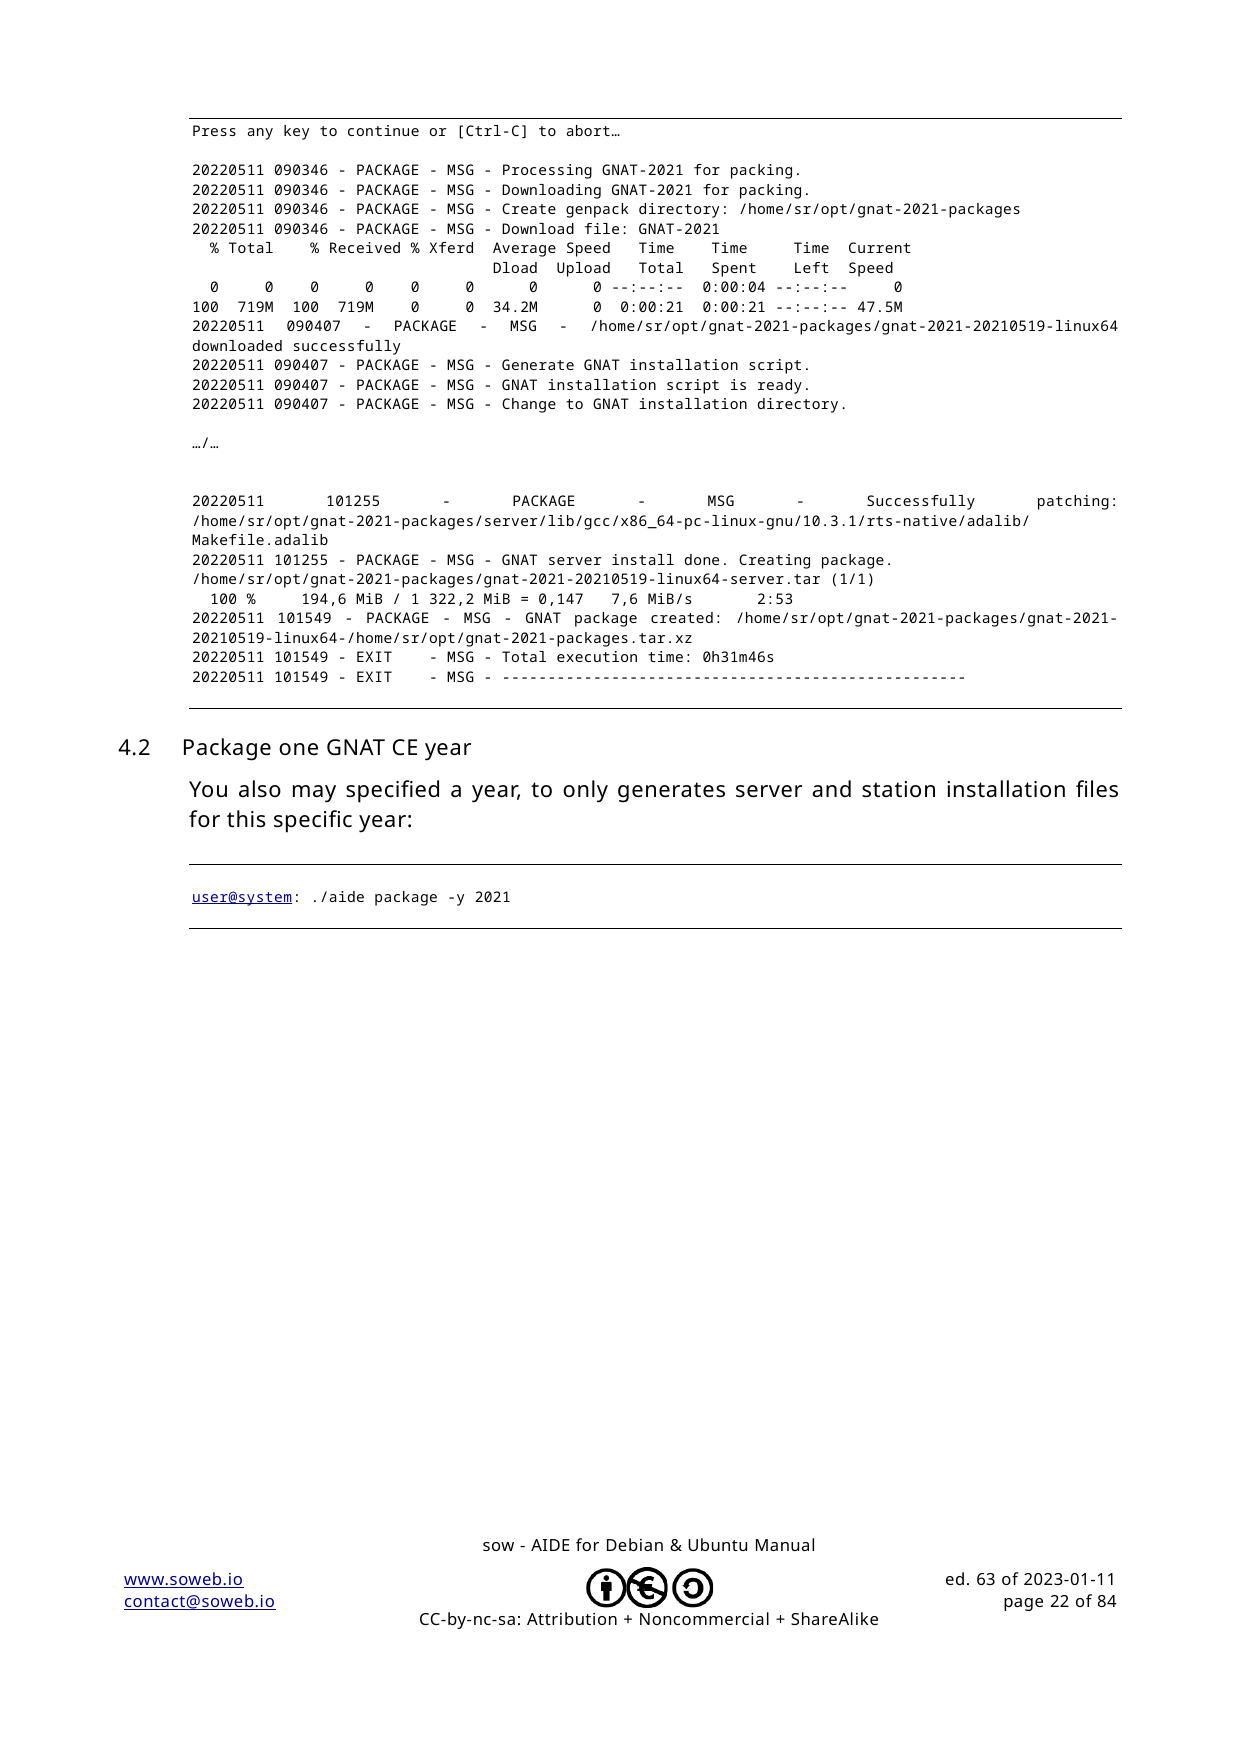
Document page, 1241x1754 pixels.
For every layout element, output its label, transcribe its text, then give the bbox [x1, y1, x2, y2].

list 20220511 090346 - PACKAGE - MSG - Download file: GNAT-2021 [189, 216, 1122, 235]
list 20220511 090346 - PACKAGE - MSG - Create genpack directory: /home/sr/opt/gnat-2021-packages [189, 196, 1122, 216]
list 20220511 101549 - EXIT - MSG - --------------------------------------------------- [189, 663, 1122, 686]
list 100 % 194,6 MiB / 1 322,2 MiB = 0,147 7,6 MiB/s 2:53 [189, 586, 1122, 605]
list 20220511 090407 - PACKAGE - MSG - Change to GNAT installation directory. …/… 20220511 101255 - PACKAGE - MSG - Successfully patching: /home/sr/opt/gnat-2021-packages/server/lib/gcc/x86_64-pc-linux-gnu/10.3.1/rts-native/adalib/Makefile.adalib [189, 391, 1122, 547]
list 0 0 0 0 0 0 0 0 --:--:-- 0:00:04 --:--:-- 0 [189, 274, 1122, 293]
list 20220511 101549 - EXIT - MSG - Total execution time: 0h31m46s [189, 644, 1122, 663]
list Press any key to continue or [Ctrl-C] to abort… 20220511 090346 - PACKAGE - MSG - Processing GNAT-2021 for packing. [189, 119, 1122, 177]
list 20220511 090407 - PACKAGE - MSG - Generate GNAT installation script. [189, 352, 1122, 371]
list Dload Upload Total Spent Left Speed [189, 254, 1122, 274]
list 20220511 090346 - PACKAGE - MSG - Downloading GNAT-2021 for packing. [189, 177, 1122, 196]
list 20220511 090407 - PACKAGE - MSG - GNAT installation script is ready. [189, 371, 1122, 391]
picture [585, 1567, 668, 1608]
list 20220511 101255 - PACKAGE - MSG - GNAT server install done. Creating package. [189, 547, 1122, 566]
list 100 719M 100 719M 0 0 34.2M 0 0:00:21 0:00:21 --:--:-- 47.5M [189, 293, 1122, 313]
list user@system: ./aide package -y 2021 [189, 865, 1122, 928]
list 20220511 090407 - PACKAGE - MSG - /home/sr/opt/gnat-2021-packages/gnat-2021-20210519-linux64 downloaded successfully [189, 313, 1122, 352]
subtitle Package one GNAT CE year [118, 732, 1122, 762]
list 20220511 101549 - PACKAGE - MSG - GNAT package created: /home/sr/opt/gnat-2021-packages/gnat-2021-20210519-linux64-/home/sr/opt/gnat-2021-packages.tar.xz [189, 605, 1122, 644]
list % Total % Received % Xferd Average Speed Time Time Time Current [189, 235, 1122, 254]
text You also may specified a year, to only generates server and station installation files for this specific year: [189, 774, 1122, 834]
list /home/sr/opt/gnat-2021-packages/gnat-2021-20210519-linux64-server.tar (1/1) [189, 566, 1122, 586]
picture [672, 1567, 714, 1608]
